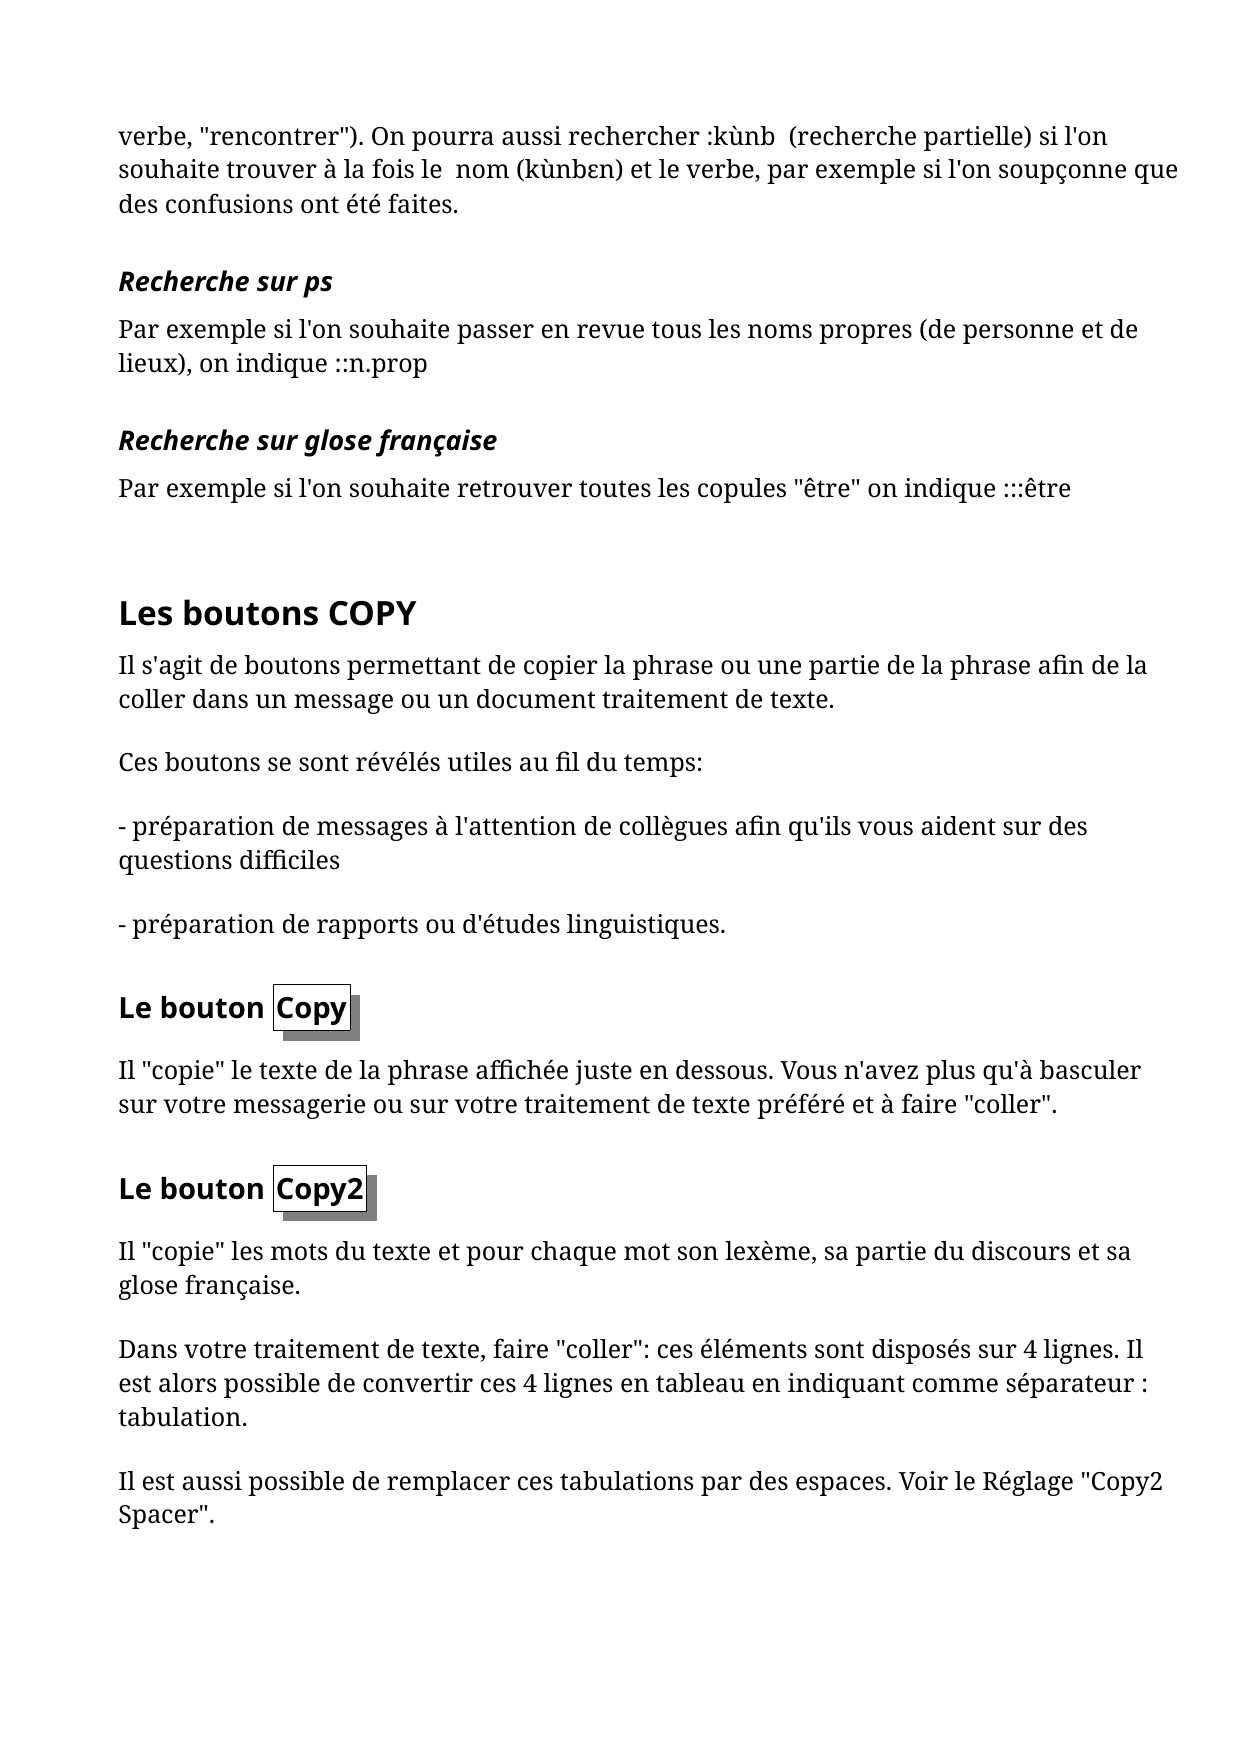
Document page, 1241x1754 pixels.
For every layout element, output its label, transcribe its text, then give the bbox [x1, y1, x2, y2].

subtitle Recherche sur glose française [118, 422, 1181, 459]
subtitle Le bouton Copy [274, 985, 350, 1030]
subtitle Recherche sur ps [118, 262, 1181, 299]
subtitle Le bouton Copy2 [367, 1165, 1181, 1221]
text Par exemple si l'on souhaite retrouver toutes les copules "être" on indique :::être [118, 471, 1181, 539]
text - préparation de messages à l'attention de collègues afin qu'ils vous aident sur des questions difficiles [118, 809, 1181, 877]
subtitle Le bouton Copy2 [118, 1165, 283, 1221]
text Il "copie" les mots du texte et pour chaque mot son lexème, sa partie du discours et sa glose française. [118, 1234, 1181, 1302]
text Il s'agit de boutons permettant de copier la phrase ou une partie de la phrase afin de la coller dans un message ou un document traitement de texte. [118, 647, 1181, 716]
subtitle Les boutons COPY [118, 589, 1181, 635]
text Dans votre traitement de texte, faire "coller": ces éléments sont disposés sur 4 lignes. Il est alors possible de convertir ces 4 lignes en tableau en indiquant comme séparateur : tabulation. [118, 1331, 1181, 1434]
text Ces boutons se sont révélés utiles au fil du temps: [118, 745, 1181, 779]
text verbe, "rencontrer"). On pourra aussi rechercher :kùnb (recherche partielle) si l'on souhaite trouver à la fois le nom (kùnbɛn) et le verbe, par exemple si l'on soupçonne que des confusions ont été faites. [118, 118, 1181, 220]
text Il est aussi possible de remplacer ces tabulations par des espaces. Voir le Réglage "Copy2 Spacer". [118, 1463, 1181, 1531]
text Par exemple si l'on souhaite passer en revue tous les noms propres (de personne et de lieux), on indique ::n.prop [118, 312, 1181, 380]
text - préparation de rapports ou d'études linguistiques. [118, 906, 1181, 940]
text Il "copie" le texte de la phrase affichée juste en dessous. Vous n'avez plus qu'à basculer sur votre messagerie ou sur votre traitement de texte préféré et à faire "coller". [118, 1053, 1181, 1121]
subtitle Le bouton Copy2 [274, 1166, 366, 1211]
subtitle Le bouton Copy [351, 984, 1181, 1041]
subtitle Le bouton Copy [118, 984, 283, 1041]
